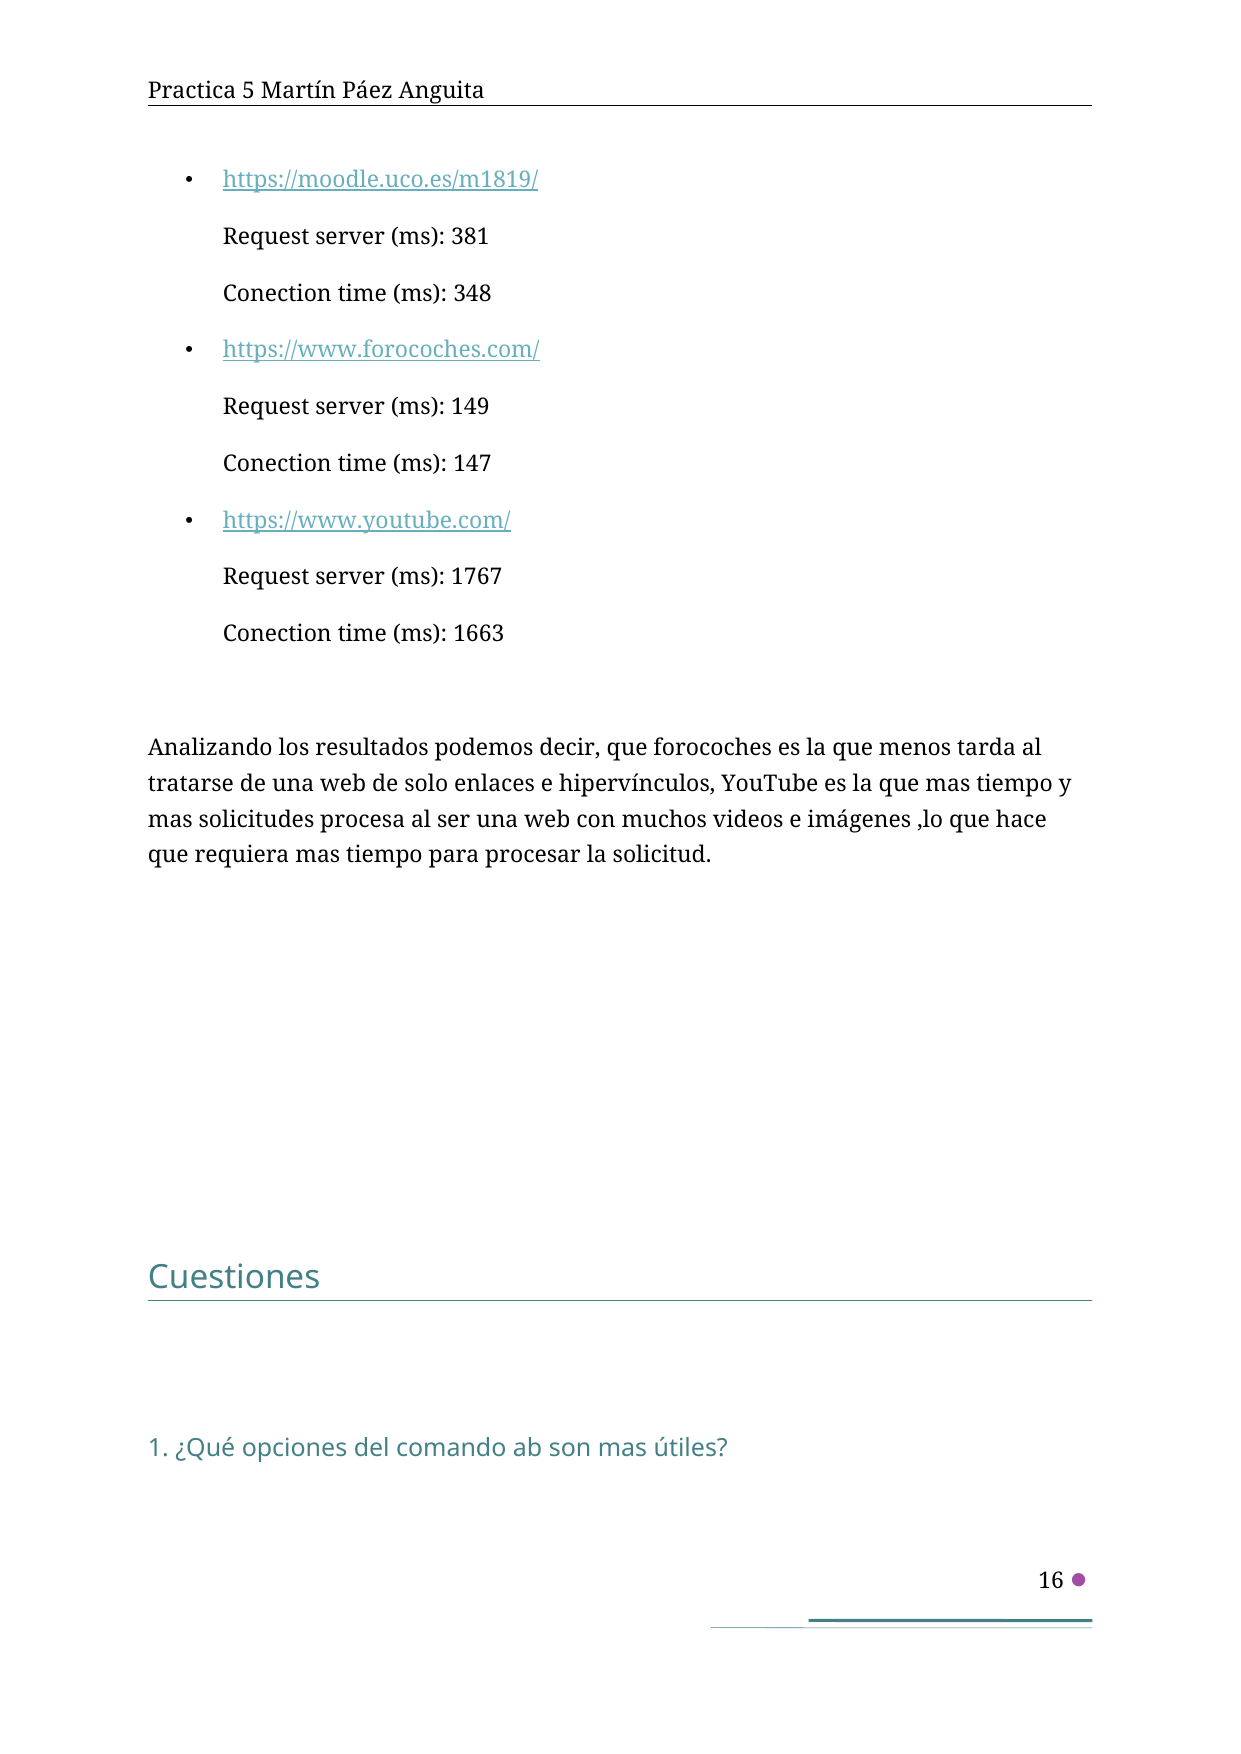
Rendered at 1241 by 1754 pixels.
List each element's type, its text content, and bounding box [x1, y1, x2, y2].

list Request server (ms): 381 [185, 220, 1092, 251]
list https://www.forocoches.com/ [185, 333, 1092, 364]
list Conection time (ms): 147 [185, 447, 1092, 478]
list Conection time (ms): 348 [185, 276, 1092, 308]
list https://www.youtube.com/ [185, 503, 1092, 535]
list Request server (ms): 1767 [185, 560, 1092, 592]
subtitle Cuestiones [148, 1252, 1092, 1300]
list Request server (ms): 149 [185, 390, 1092, 421]
list https://moodle.uco.es/m1819/ [185, 163, 1092, 194]
list Conection time (ms): 1663 [185, 617, 1092, 648]
text Analizando los resultados podemos decir, que forocoches es la que menos tarda al tratarse de una web de solo enlaces e hipervínculos, YouTube es la que mas tiempo y mas solicitudes procesa al ser una web con muchos videos e imágenes ,lo que hace que requiera mas tiempo para procesar la solicitud. [148, 731, 1092, 870]
subtitle 1. ¿Qué opciones del comando ab son mas útiles? [148, 1430, 1092, 1464]
